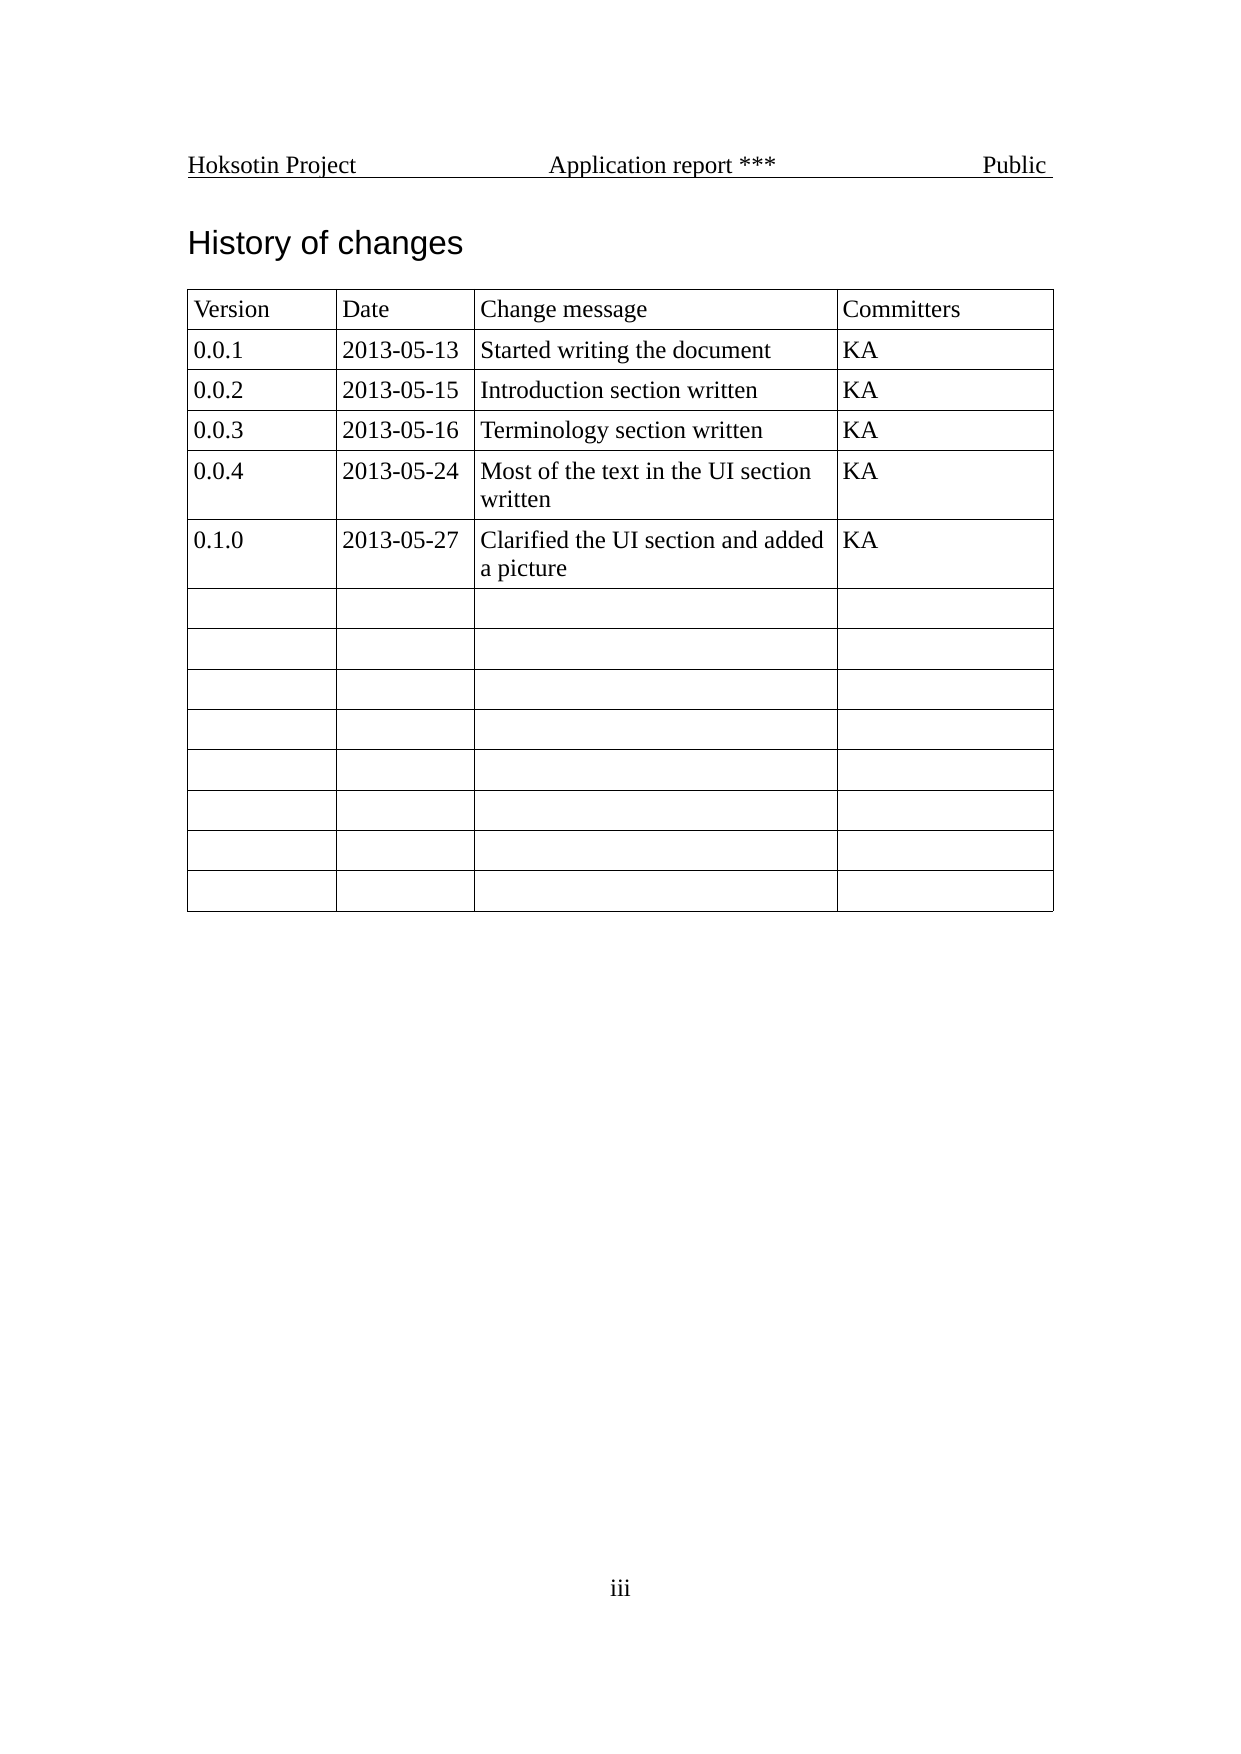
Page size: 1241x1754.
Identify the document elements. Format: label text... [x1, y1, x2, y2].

table_cell Terminology section written [475, 411, 837, 450]
table_cell Introduction section written [475, 370, 837, 409]
table_cell [188, 871, 336, 911]
table_cell 0.0.3 [188, 411, 336, 450]
table_cell [337, 831, 474, 870]
table_cell 2013-05-13 [337, 330, 474, 369]
table_cell Started writing the document [475, 330, 837, 369]
table_cell 0.0.2 [188, 370, 336, 409]
table_cell [475, 750, 837, 789]
table_cell Clarified the UI section and added a picture [475, 520, 837, 588]
table_cell [838, 710, 1053, 749]
table_cell [475, 710, 837, 749]
table_cell [337, 791, 474, 830]
table_cell [337, 629, 474, 669]
table_cell [337, 750, 474, 789]
table_header Change message [475, 290, 837, 329]
table_cell 0.0.1 [188, 330, 336, 369]
table_cell [838, 670, 1053, 709]
table_cell [188, 589, 336, 628]
table_cell KA [838, 330, 1053, 369]
table_header Version [188, 290, 336, 329]
table_cell 0.0.4 [188, 451, 336, 519]
table_cell [188, 791, 336, 830]
table_cell [838, 629, 1053, 669]
table_cell [838, 791, 1053, 830]
table_cell [838, 589, 1053, 628]
table_cell [475, 629, 837, 669]
table_cell [188, 750, 336, 789]
table_cell [475, 831, 837, 870]
table_cell [475, 589, 837, 628]
table_cell [838, 871, 1053, 911]
table_cell 2013-05-27 [337, 520, 474, 588]
table_cell [188, 670, 336, 709]
table_cell KA [838, 411, 1053, 450]
table_cell [475, 670, 837, 709]
table_cell [188, 629, 336, 669]
table_cell Most of the text in the UI section written [475, 451, 837, 519]
table_cell 2013-05-24 [337, 451, 474, 519]
table_cell [475, 871, 837, 911]
table_header Committers [838, 290, 1053, 329]
table_cell [188, 710, 336, 749]
table_cell KA [838, 520, 1053, 588]
table_header Date [337, 290, 474, 329]
table_cell [475, 791, 837, 830]
table_cell [337, 871, 474, 911]
table_cell 0.1.0 [188, 520, 336, 588]
table_cell [337, 670, 474, 709]
table_cell KA [838, 451, 1053, 519]
table_cell [188, 831, 336, 870]
table_cell 2013-05-15 [337, 370, 474, 409]
table_cell KA [838, 370, 1053, 409]
table_cell 2013-05-16 [337, 411, 474, 450]
table_cell [337, 710, 474, 749]
table_cell [838, 750, 1053, 789]
subtitle History of changes [187, 223, 1053, 262]
table_cell [337, 589, 474, 628]
table_cell [838, 831, 1053, 870]
